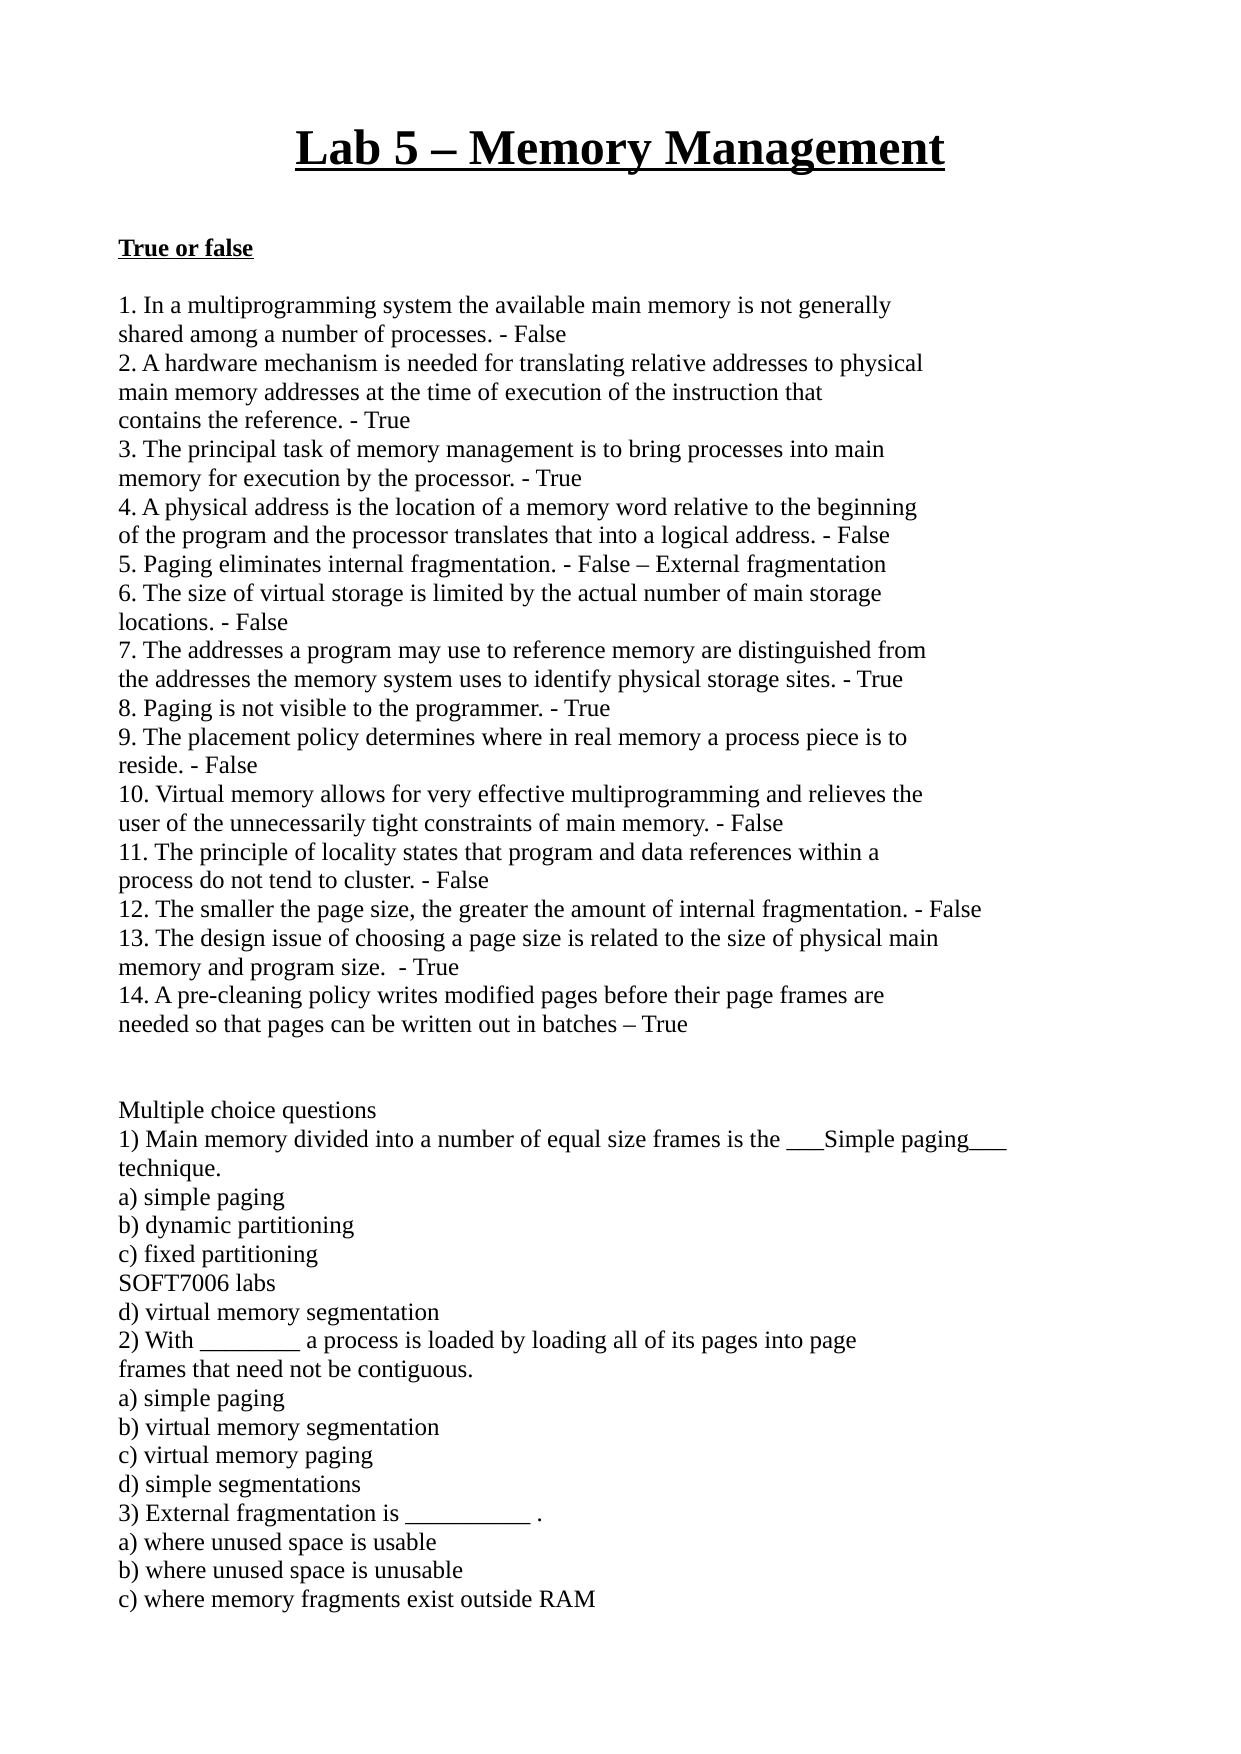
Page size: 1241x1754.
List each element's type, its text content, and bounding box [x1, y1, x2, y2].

text shared among a number of processes. - False [118, 319, 1122, 348]
text 3. The principal task of memory management is to bring processes into main [118, 434, 1122, 463]
text d) virtual memory segmentation [118, 1297, 1122, 1326]
text c) fixed partitioning [118, 1239, 1122, 1268]
text d) simple segmentations [118, 1469, 1122, 1498]
text contains the reference. - True [118, 406, 1122, 434]
text 14. A pre-cleaning policy writes modified pages before their page frames are [118, 981, 1122, 1009]
text a) simple paging [118, 1182, 1122, 1211]
text 2) With ________ a process is loaded by loading all of its pages into page [118, 1326, 1122, 1354]
text 10. Virtual memory allows for very effective multiprogramming and relieves the [118, 779, 1122, 808]
text b) where unused space is unusable [118, 1556, 1122, 1584]
text 2. A hardware mechanism is needed for translating relative addresses to physical [118, 348, 1122, 377]
text memory for execution by the processor. - True [118, 463, 1122, 492]
text SOFT7006 labs [118, 1268, 1122, 1297]
text 6. The size of virtual storage is limited by the actual number of main storage [118, 578, 1122, 607]
text 5. Paging eliminates internal fragmentation. - False – External fragmentation [118, 549, 1122, 578]
text 9. The placement policy determines where in real memory a process piece is to [118, 722, 1122, 751]
text b) virtual memory segmentation [118, 1412, 1122, 1441]
text Multiple choice questions [118, 1096, 1122, 1124]
text 4. A physical address is the location of a memory word relative to the beginning [118, 492, 1122, 521]
text c) where memory fragments exist outside RAM [118, 1584, 1122, 1613]
text of the program and the processor translates that into a logical address. - False [118, 521, 1122, 549]
text b) dynamic partitioning [118, 1211, 1122, 1239]
text 1. In a multiprogramming system the available main memory is not generally [118, 291, 1122, 319]
text Lab 5 – Memory Management [118, 118, 1122, 176]
text 12. The smaller the page size, the greater the amount of internal fragmentation. - False [118, 894, 1122, 923]
text technique. [118, 1153, 1122, 1182]
text process do not tend to cluster. - False [118, 866, 1122, 894]
text user of the unnecessarily tight constraints of main memory. - False [118, 808, 1122, 837]
text 13. The design issue of choosing a page size is related to the size of physical main [118, 923, 1122, 952]
text c) virtual memory paging [118, 1441, 1122, 1469]
text a) simple paging [118, 1383, 1122, 1412]
text the addresses the memory system uses to identify physical storage sites. - True [118, 664, 1122, 693]
text a) where unused space is usable [118, 1527, 1122, 1556]
text 8. Paging is not visible to the programmer. - True [118, 693, 1122, 722]
text True or false [118, 233, 1122, 262]
text 3) External fragmentation is __________ . [118, 1498, 1122, 1527]
text main memory addresses at the time of execution of the instruction that [118, 377, 1122, 406]
text frames that need not be contiguous. [118, 1354, 1122, 1383]
text locations. - False [118, 607, 1122, 636]
text 1) Main memory divided into a number of equal size frames is the ___Simple paging___ [118, 1124, 1122, 1153]
text needed so that pages can be written out in batches – True [118, 1009, 1122, 1038]
text memory and program size. - True [118, 952, 1122, 981]
text reside. - False [118, 751, 1122, 779]
text 7. The addresses a program may use to reference memory are distinguished from [118, 636, 1122, 664]
text 11. The principle of locality states that program and data references within a [118, 837, 1122, 866]
